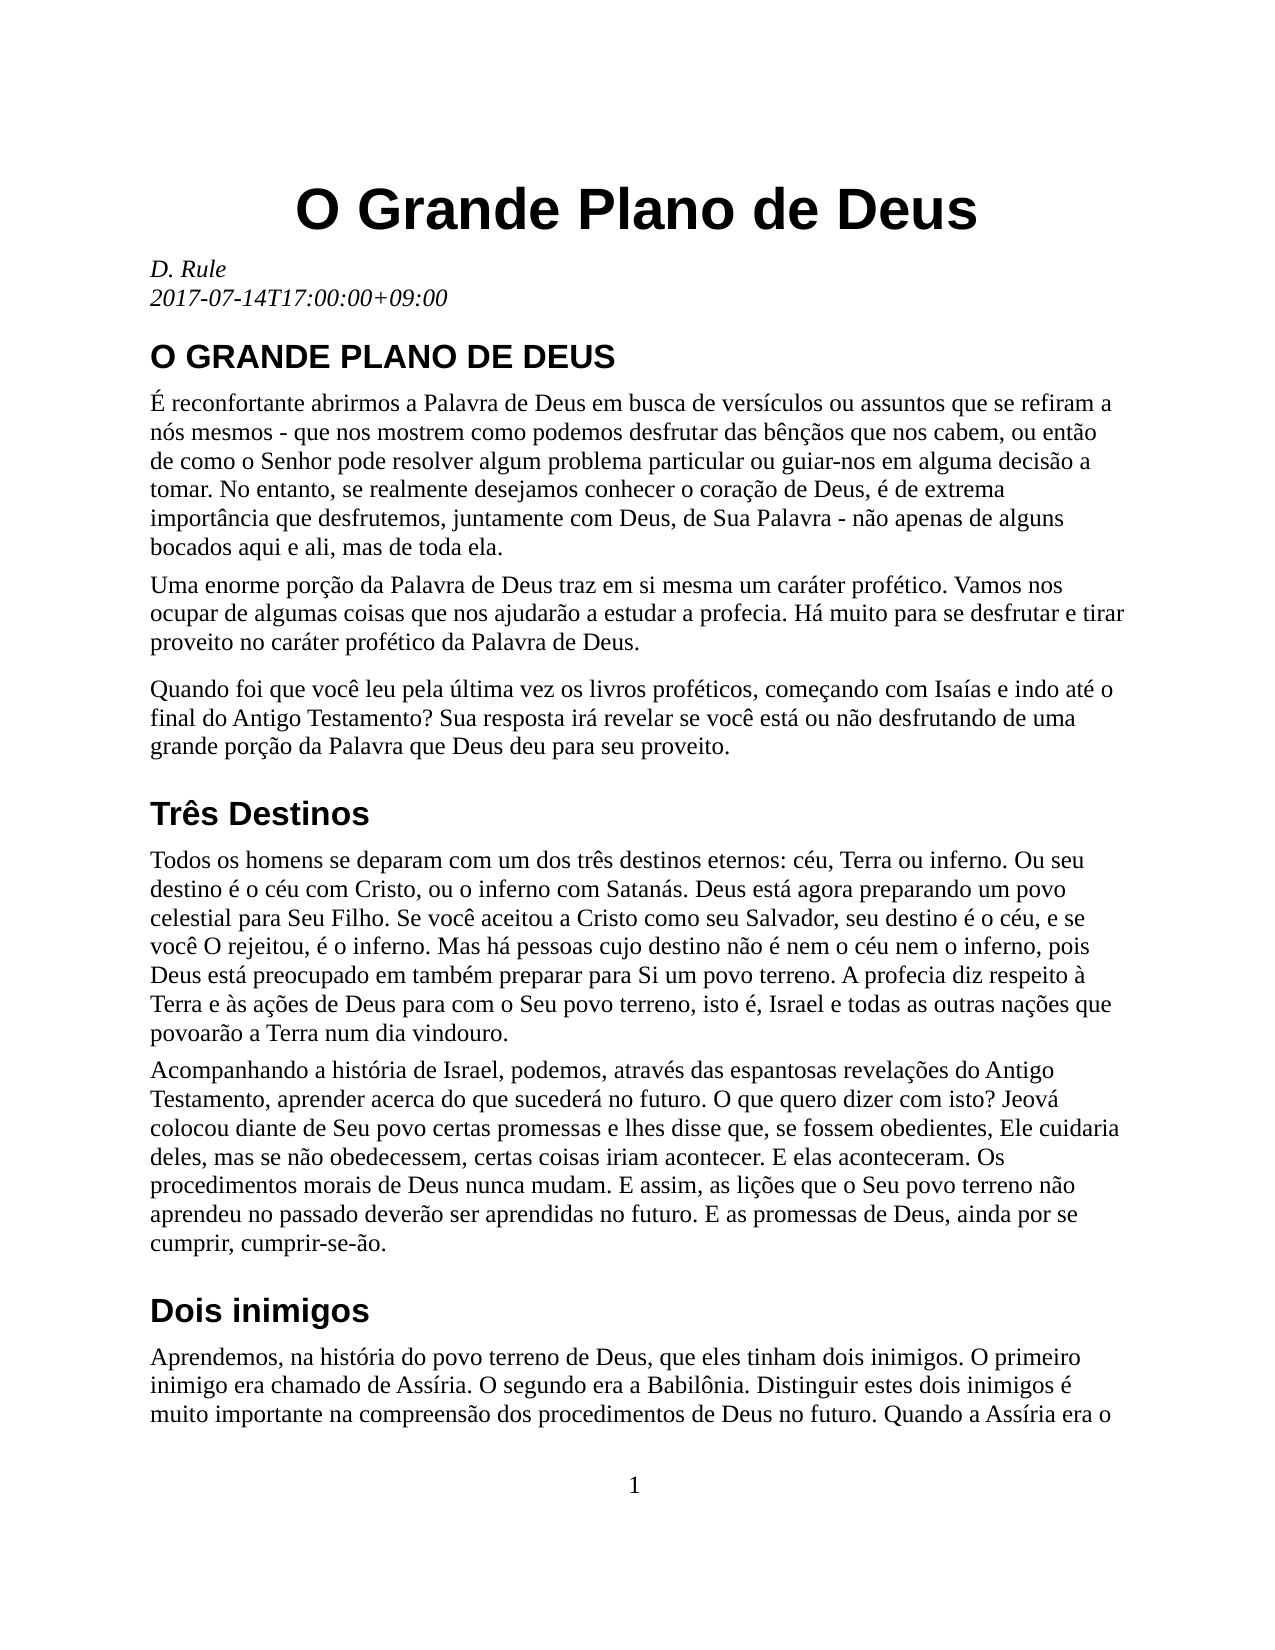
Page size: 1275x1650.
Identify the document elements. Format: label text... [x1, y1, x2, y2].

subtitle Três Destinos [150, 794, 1125, 833]
title O Grande Plano de Deus [150, 175, 1125, 242]
text É reconfortante abrirmos a Palavra de Deus em busca de versículos ou assuntos que se refiram a nós mesmos - que nos mostrem como podemos desfrutar das bênçãos que nos cabem, ou então de como o Senhor pode resolver algum problema particular ou guiar-nos em alguma decisão a tomar. No entanto, se realmente desejamos conhecer o coração de Deus, é de extrema importância que desfrutemos, juntamente com Deus, de Sua Palavra - não apenas de alguns bocados aqui e ali, mas de toda ela. [150, 388, 1125, 561]
subtitle O GRANDE PLANO DE DEUS [150, 337, 1125, 376]
text Uma enorme porção da Palavra de Deus traz em si mesma um caráter profético. Vamos nos ocupar de algumas coisas que nos ajudarão a estudar a profecia. Há muito para se desfrutar e tirar proveito no caráter profético da Palavra de Deus. [150, 570, 1125, 656]
subtitle Dois inimigos [150, 1291, 1125, 1329]
text D. Rule [150, 254, 1125, 283]
text Acompanhando a história de Israel, podemos, através das espantosas revelações do Antigo Testamento, aprender acerca do que sucederá no futuro. O que quero dizer com isto? Jeová colocou diante de Seu povo certas promessas e lhes disse que, se fossem obedientes, Ele cuidaria deles, mas se não obedecessem, certas coisas iriam acontecer. E elas aconteceram. Os procedimentos morais de Deus nunca mudam. E assim, as lições que o Seu povo terreno não aprendeu no passado deverão ser aprendidas no futuro. E as promessas de Deus, ainda por se cumprir, cumprir-se-ão. [150, 1055, 1125, 1257]
text Todos os homens se deparam com um dos três destinos eternos: céu, Terra ou inferno. Ou seu destino é o céu com Cristo, ou o inferno com Satanás. Deus está agora preparando um povo celestial para Seu Filho. Se você aceitou a Cristo como seu Salvador, seu destino é o céu, e se você O rejeitou, é o inferno. Mas há pessoas cujo destino não é nem o céu nem o inferno, pois Deus está preocupado em também preparar para Si um povo terreno. A profecia diz respeito à Terra e às ações de Deus para com o Seu povo terreno, isto é, Israel e todas as outras nações que povoarão a Terra num dia vindouro. [150, 845, 1125, 1046]
text Quando foi que você leu pela última vez os livros proféticos, começando com Isaías e indo até o final do Antigo Testamento? Sua resposta irá revelar se você está ou não desfrutando de uma grande porção da Palavra que Deus deu para seu proveito. [150, 674, 1125, 760]
text 2017-07-14T17:00:00+09:00 [150, 283, 1125, 312]
text Aprendemos, na história do povo terreno de Deus, que eles tinham dois inimigos. O primeiro inimigo era chamado de Assíria. O segundo era a Babilônia. Distinguir estes dois inimigos é muito importante na compreensão dos procedimentos de Deus no futuro. Quando a Assíria era o [150, 1342, 1125, 1428]
